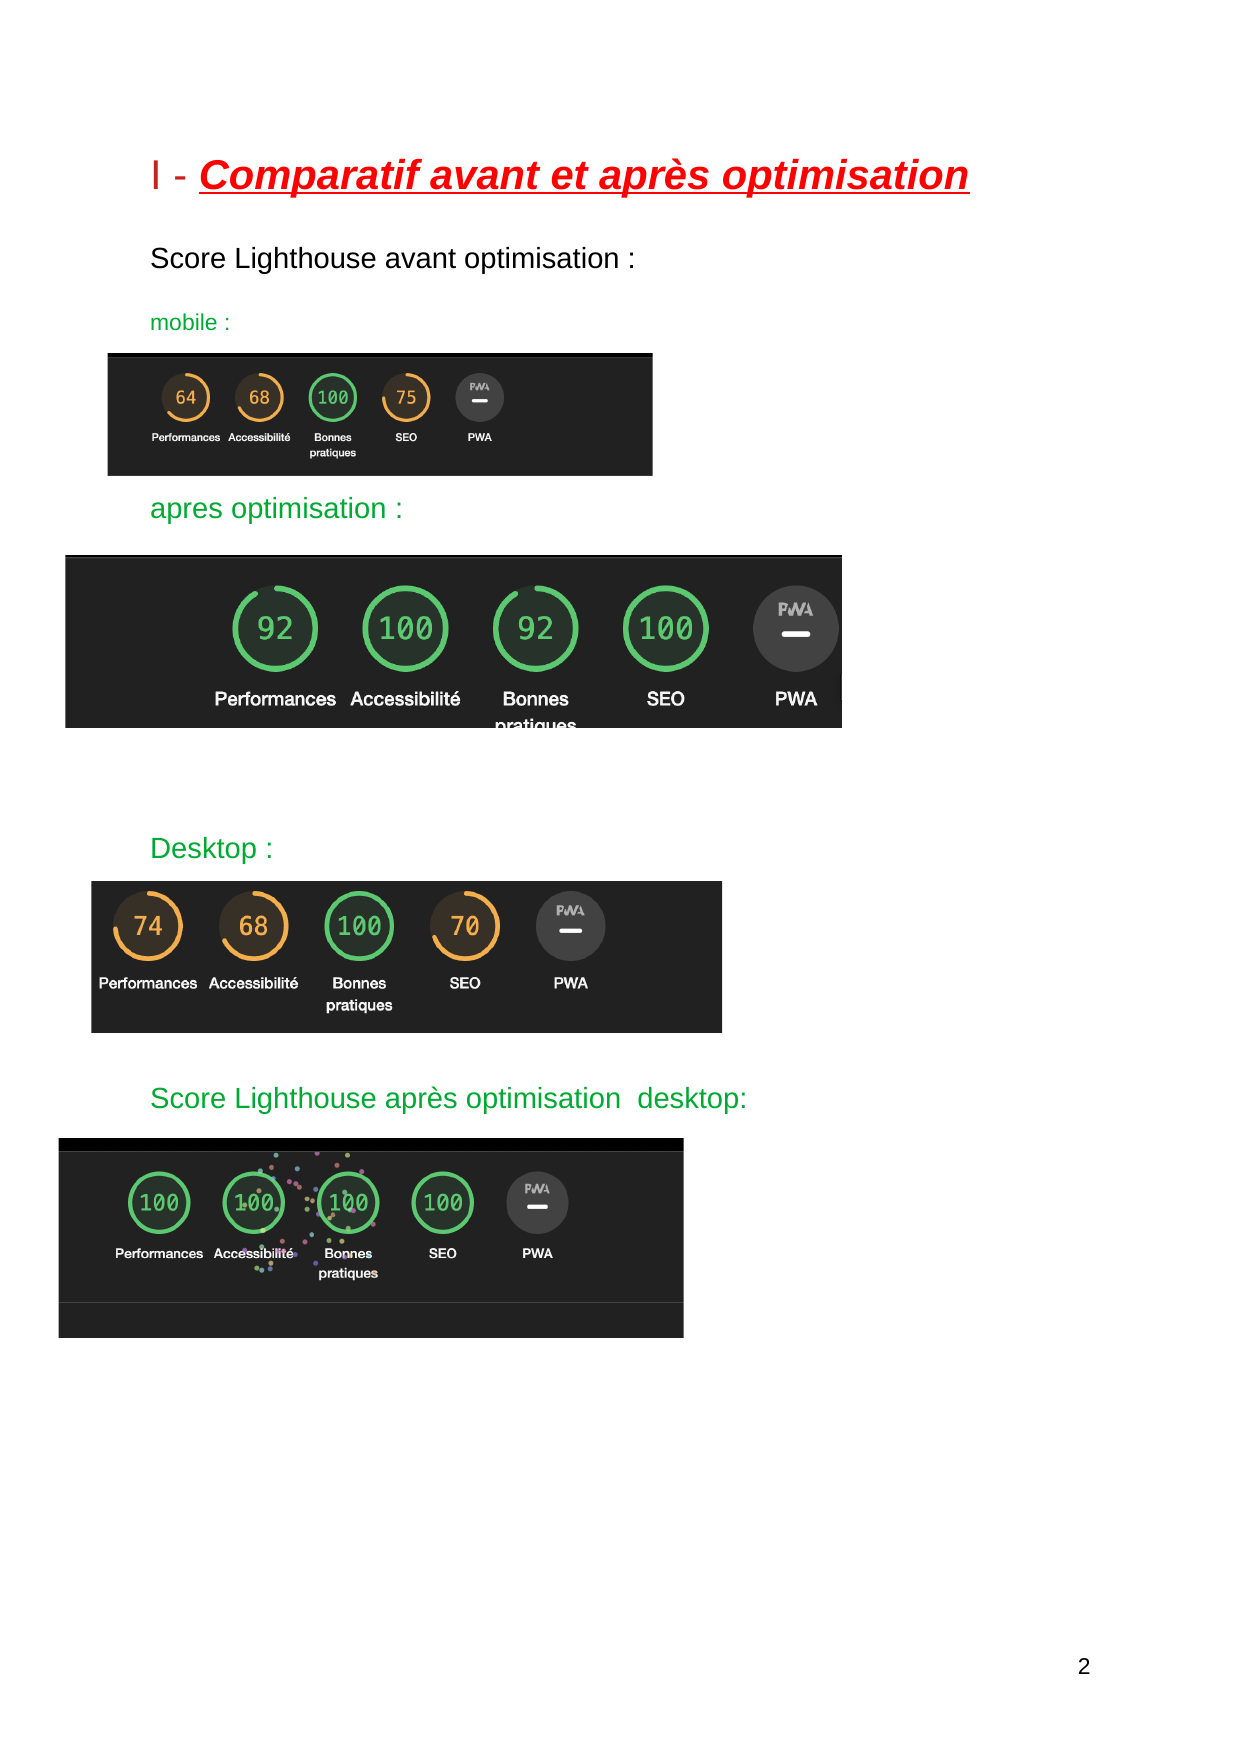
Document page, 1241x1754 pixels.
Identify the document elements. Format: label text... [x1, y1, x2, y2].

picture [107, 353, 653, 476]
picture [58, 1138, 684, 1338]
text Score Lighthouse après optimisation desktop: [150, 1081, 1090, 1115]
picture [65, 555, 842, 728]
text Score Lighthouse avant optimisation : [150, 241, 1090, 274]
subtitle I - Comparatif avant et après optimisation [150, 150, 1090, 198]
text Desktop : [150, 831, 1090, 865]
text mobile : [150, 309, 1090, 336]
text apres optimisation : [150, 491, 1090, 524]
picture [91, 881, 723, 1033]
